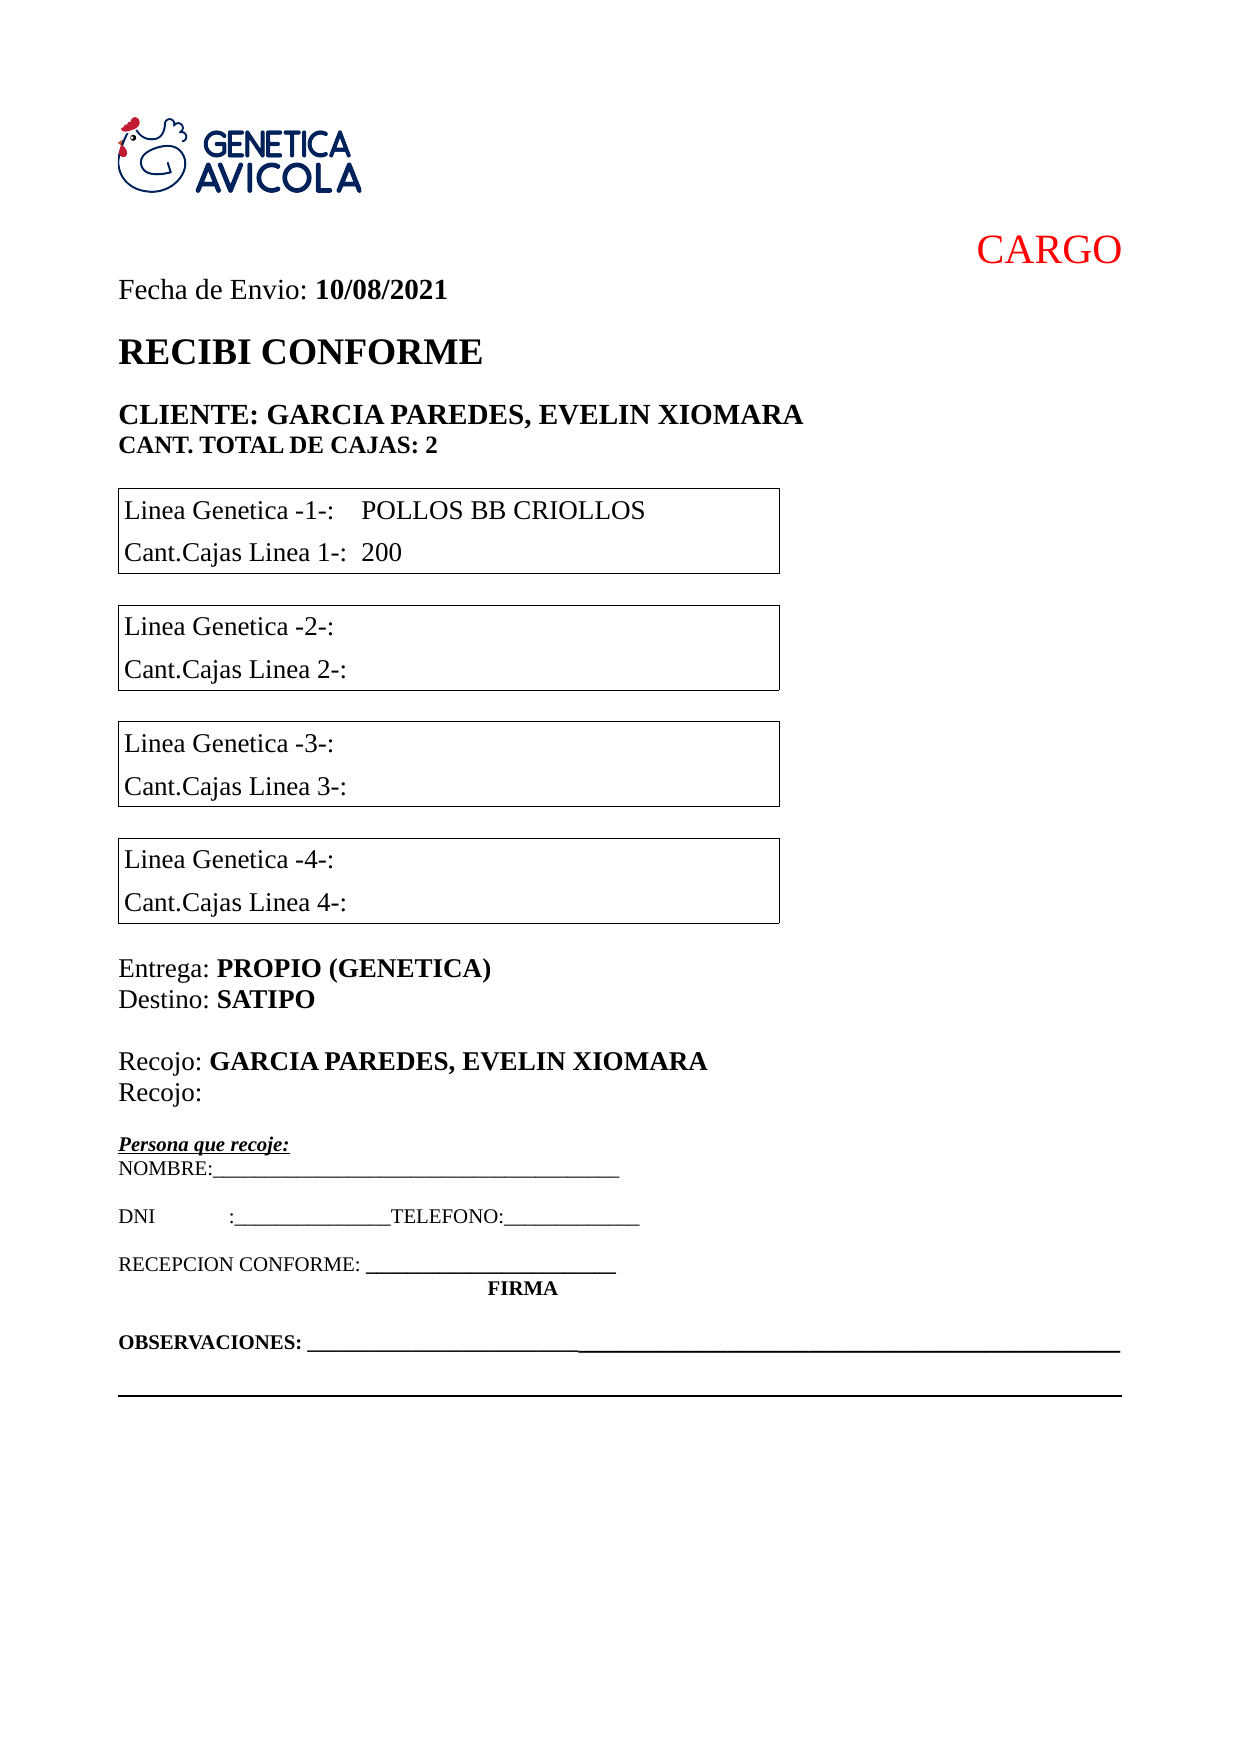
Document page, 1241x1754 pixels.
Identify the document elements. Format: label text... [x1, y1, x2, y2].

table_cell [356, 807, 779, 838]
text CANT. TOTAL DE CAJAS: 2 [118, 431, 1122, 459]
table_header POLLOS BB CRIOLLOS [356, 489, 779, 531]
table_cell [356, 722, 779, 764]
table_cell [356, 839, 779, 880]
table_cell Cant.Cajas Linea 2-: [119, 647, 356, 690]
table_cell Linea Genetica -4-: [119, 839, 356, 880]
text FIRMA [118, 1276, 1122, 1300]
table_cell [356, 606, 779, 647]
table_cell [356, 691, 779, 721]
text Recojo: GARCIA PAREDES, EVELIN XIOMARA [118, 1045, 1122, 1076]
text OBSERVACIONES: __________________________________________________________________ [118, 1324, 1122, 1355]
table_cell Cant.Cajas Linea 4-: [119, 880, 356, 923]
text RECIBI CONFORME [118, 330, 1122, 373]
text Recojo: [118, 1076, 1122, 1108]
table_header Linea Genetica -1-: [119, 489, 356, 531]
picture [117, 117, 362, 193]
text DNI :_______________TELEFONO:_____________ [118, 1204, 1122, 1228]
table_cell [356, 764, 779, 806]
table_cell [356, 880, 779, 923]
table_cell 200 [356, 531, 779, 573]
table_cell [118, 691, 356, 721]
text Destino: SATIPO [118, 983, 1122, 1014]
text RECEPCION CONFORME: ________________________ [118, 1252, 1122, 1276]
text CLIENTE: GARCIA PAREDES, EVELIN XIOMARA [118, 397, 1122, 431]
table_cell [118, 574, 356, 604]
table_cell Linea Genetica -2-: [119, 606, 356, 647]
table_cell Cant.Cajas Linea 1-: [119, 531, 356, 573]
table_cell Linea Genetica -3-: [119, 722, 356, 764]
table_cell [356, 647, 779, 690]
table_cell Cant.Cajas Linea 3-: [119, 764, 356, 806]
table_cell [356, 574, 779, 604]
text NOMBRE:_______________________________________ [118, 1156, 1122, 1180]
text Persona que recoje: [118, 1132, 1122, 1156]
text Entrega: PROPIO (GENETICA) [118, 952, 1122, 983]
text Fecha de Envio: 10/08/2021 [118, 272, 1122, 306]
text CARGO [118, 224, 1122, 272]
table_cell [118, 807, 356, 838]
